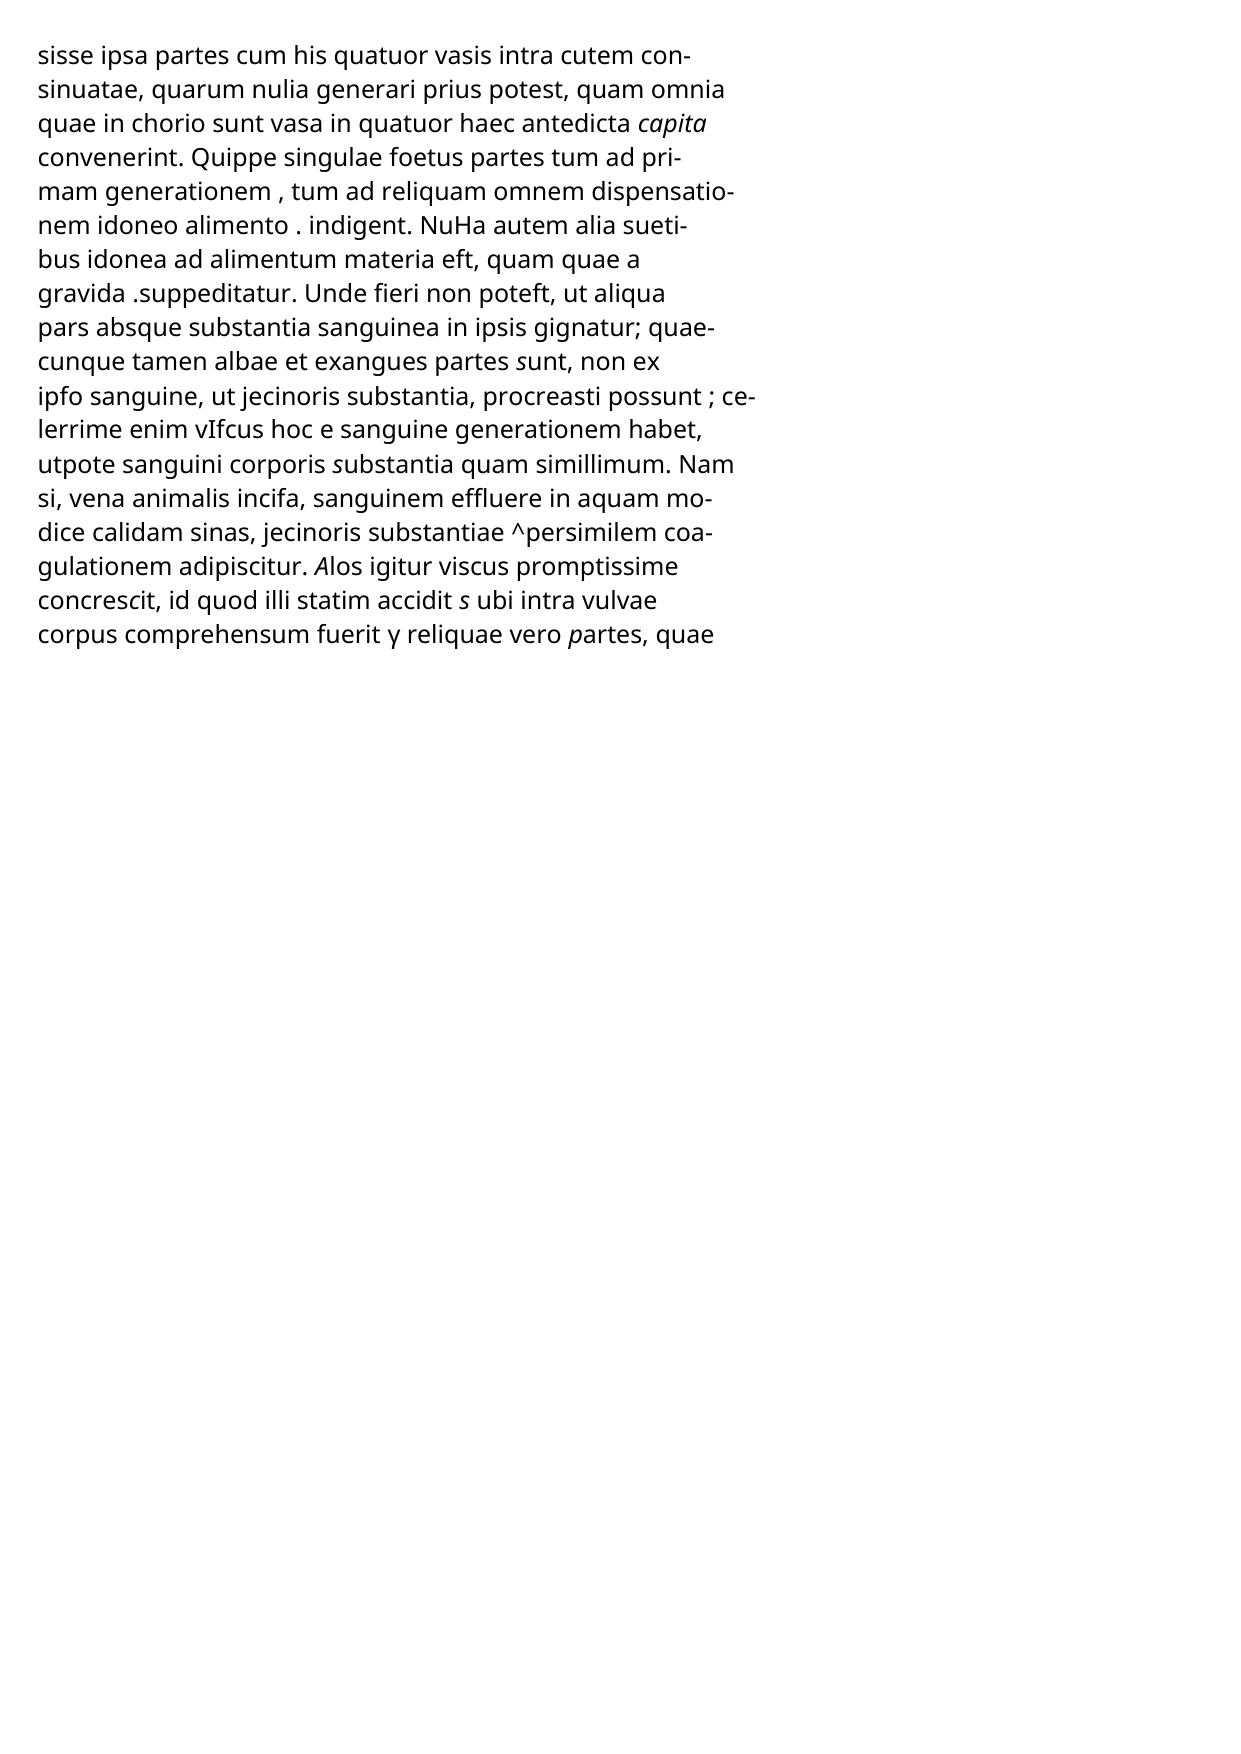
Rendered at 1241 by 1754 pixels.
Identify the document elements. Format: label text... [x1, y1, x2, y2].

text sisse ipsa partes cum his quatuor vasis intra cutem con- sinuatae, quarum nulia generari prius potest, quam omnia quae in chorio sunt vasa in quatuor haec antedicta capita convenerint. Quippe singulae foetus partes tum ad pri- mam generationem , tum ad reliquam omnem dispensatio- nem idoneo alimento . indigent. NuHa autem alia sueti- bus idonea ad alimentum materia eft, quam quae a gravida .suppeditatur. Unde fieri non poteft, ut aliqua pars absque substantia sanguinea in ipsis gignatur; quae- cunque tamen albae et exangues partes sunt, non ex ipfo sanguine, ut jecinoris substantia, procreasti possunt ; ce- lerrime enim vIfcus hoc e sanguine generationem habet, utpote sanguini corporis substantia quam simillimum. Nam si, vena animalis incifa, sanguinem effluere in aquam mo- dice calidam sinas, jecinoris substantiae ^persimilem coa- gulationem adipiscitur. Alos igitur viscus promptissime concrescit, id quod illi statim accidit s ubi intra vulvae corpus comprehensum fuerit γ reliquae vero partes, quae [37, 37, 1203, 651]
